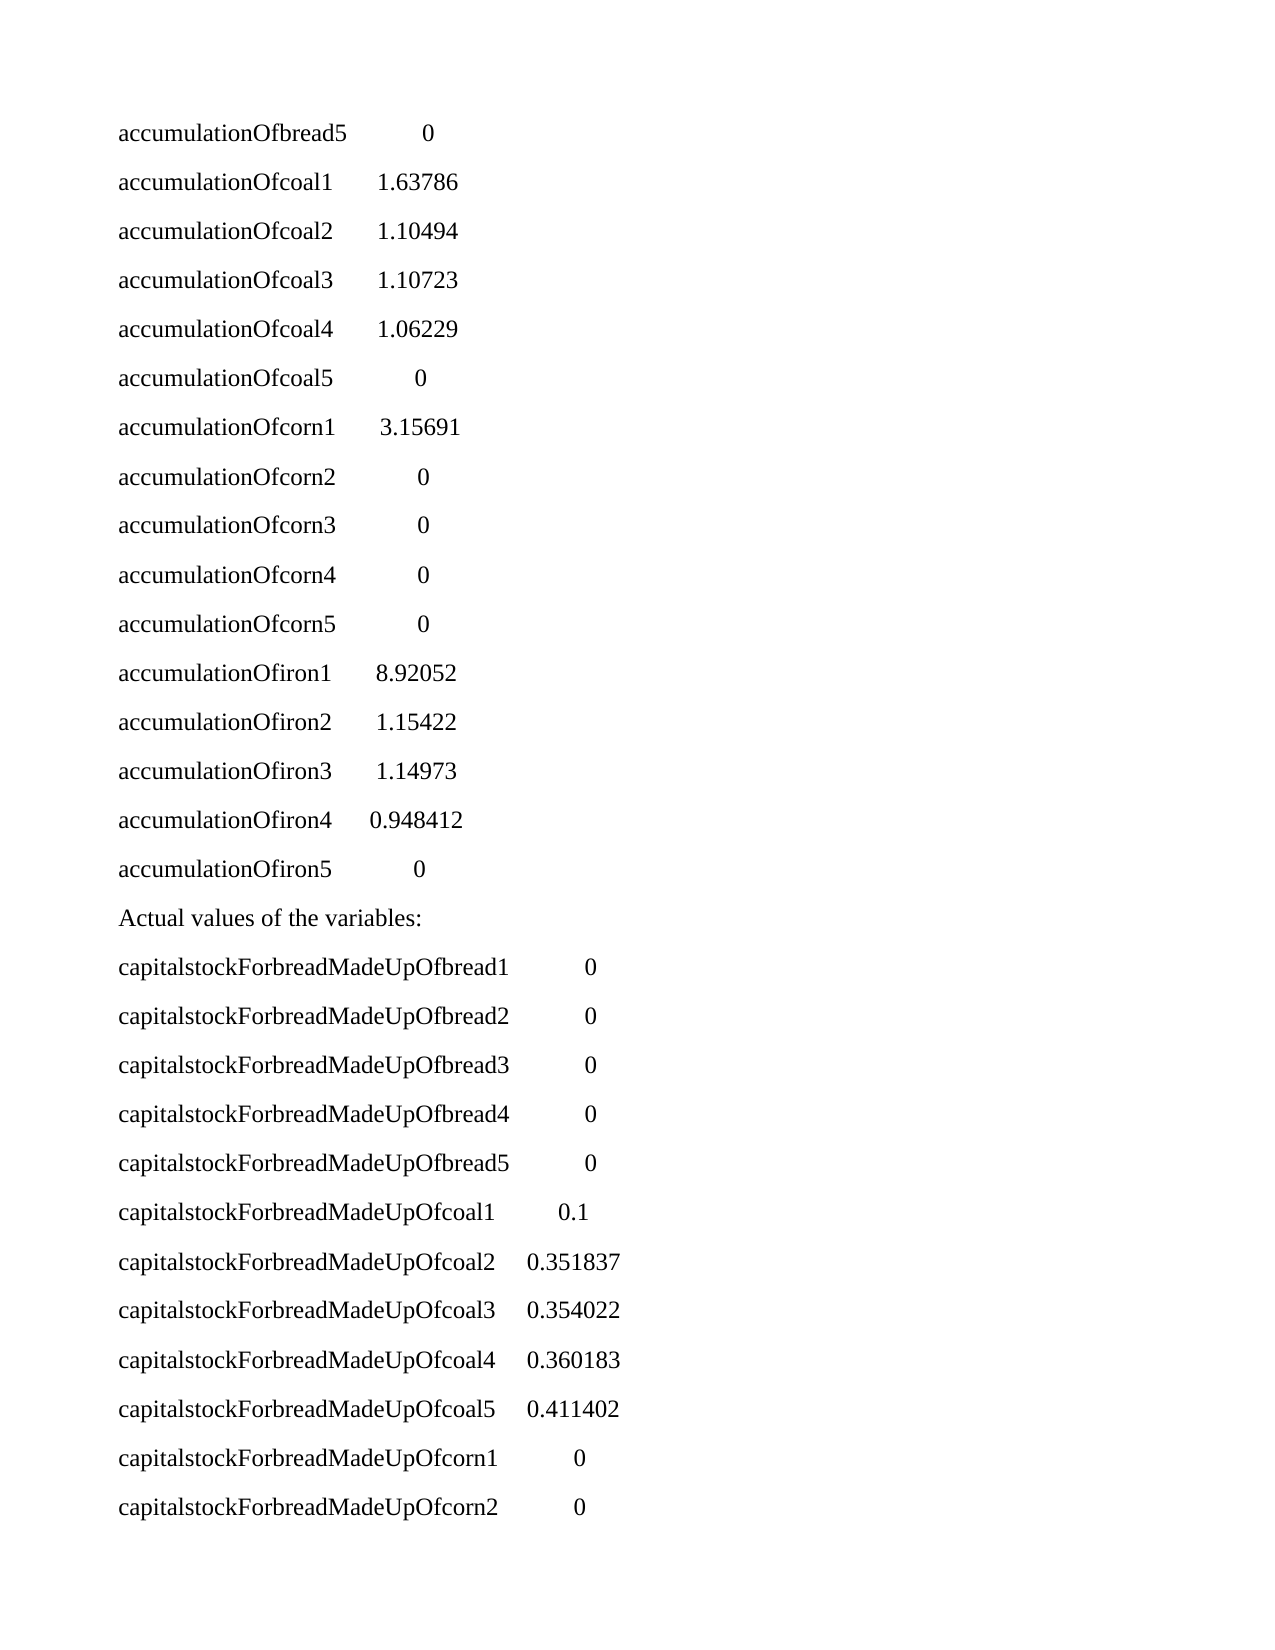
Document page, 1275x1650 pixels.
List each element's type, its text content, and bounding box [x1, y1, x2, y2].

text capitalstockForbreadMadeUpOfbread3 0 [118, 1050, 1157, 1079]
text Actual values of the variables: [118, 903, 1157, 932]
text accumulationOfcoal5 0 [118, 363, 1157, 392]
text accumulationOfcorn2 0 [118, 462, 1157, 490]
text accumulationOfcoal3 1.10723 [118, 265, 1157, 294]
text capitalstockForbreadMadeUpOfbread2 0 [118, 1001, 1157, 1030]
text accumulationOfcorn3 0 [118, 511, 1157, 539]
text capitalstockForbreadMadeUpOfcoal2 0.351837 [118, 1247, 1157, 1275]
text accumulationOfcorn4 0 [118, 560, 1157, 588]
text capitalstockForbreadMadeUpOfcoal4 0.360183 [118, 1345, 1157, 1373]
text accumulationOfcoal1 1.63786 [118, 167, 1157, 196]
text accumulationOfiron1 8.92052 [118, 658, 1157, 687]
text accumulationOfcorn1 3.15691 [118, 412, 1157, 441]
text accumulationOfcorn5 0 [118, 609, 1157, 637]
text accumulationOfiron3 1.14973 [118, 756, 1157, 785]
text capitalstockForbreadMadeUpOfbread1 0 [118, 952, 1157, 981]
text capitalstockForbreadMadeUpOfcoal5 0.411402 [118, 1394, 1157, 1422]
text capitalstockForbreadMadeUpOfcoal3 0.354022 [118, 1296, 1157, 1324]
text accumulationOfiron2 1.15422 [118, 707, 1157, 736]
text capitalstockForbreadMadeUpOfcorn2 0 [118, 1492, 1157, 1521]
text capitalstockForbreadMadeUpOfbread5 0 [118, 1148, 1157, 1177]
text capitalstockForbreadMadeUpOfcoal1 0.1 [118, 1197, 1157, 1226]
text accumulationOfbread5 0 [118, 118, 1157, 147]
text capitalstockForbreadMadeUpOfbread4 0 [118, 1099, 1157, 1128]
text accumulationOfcoal2 1.10494 [118, 216, 1157, 245]
text accumulationOfcoal4 1.06229 [118, 314, 1157, 343]
text accumulationOfiron4 0.948412 [118, 805, 1157, 834]
text accumulationOfiron5 0 [118, 854, 1157, 883]
text capitalstockForbreadMadeUpOfcorn1 0 [118, 1443, 1157, 1472]
